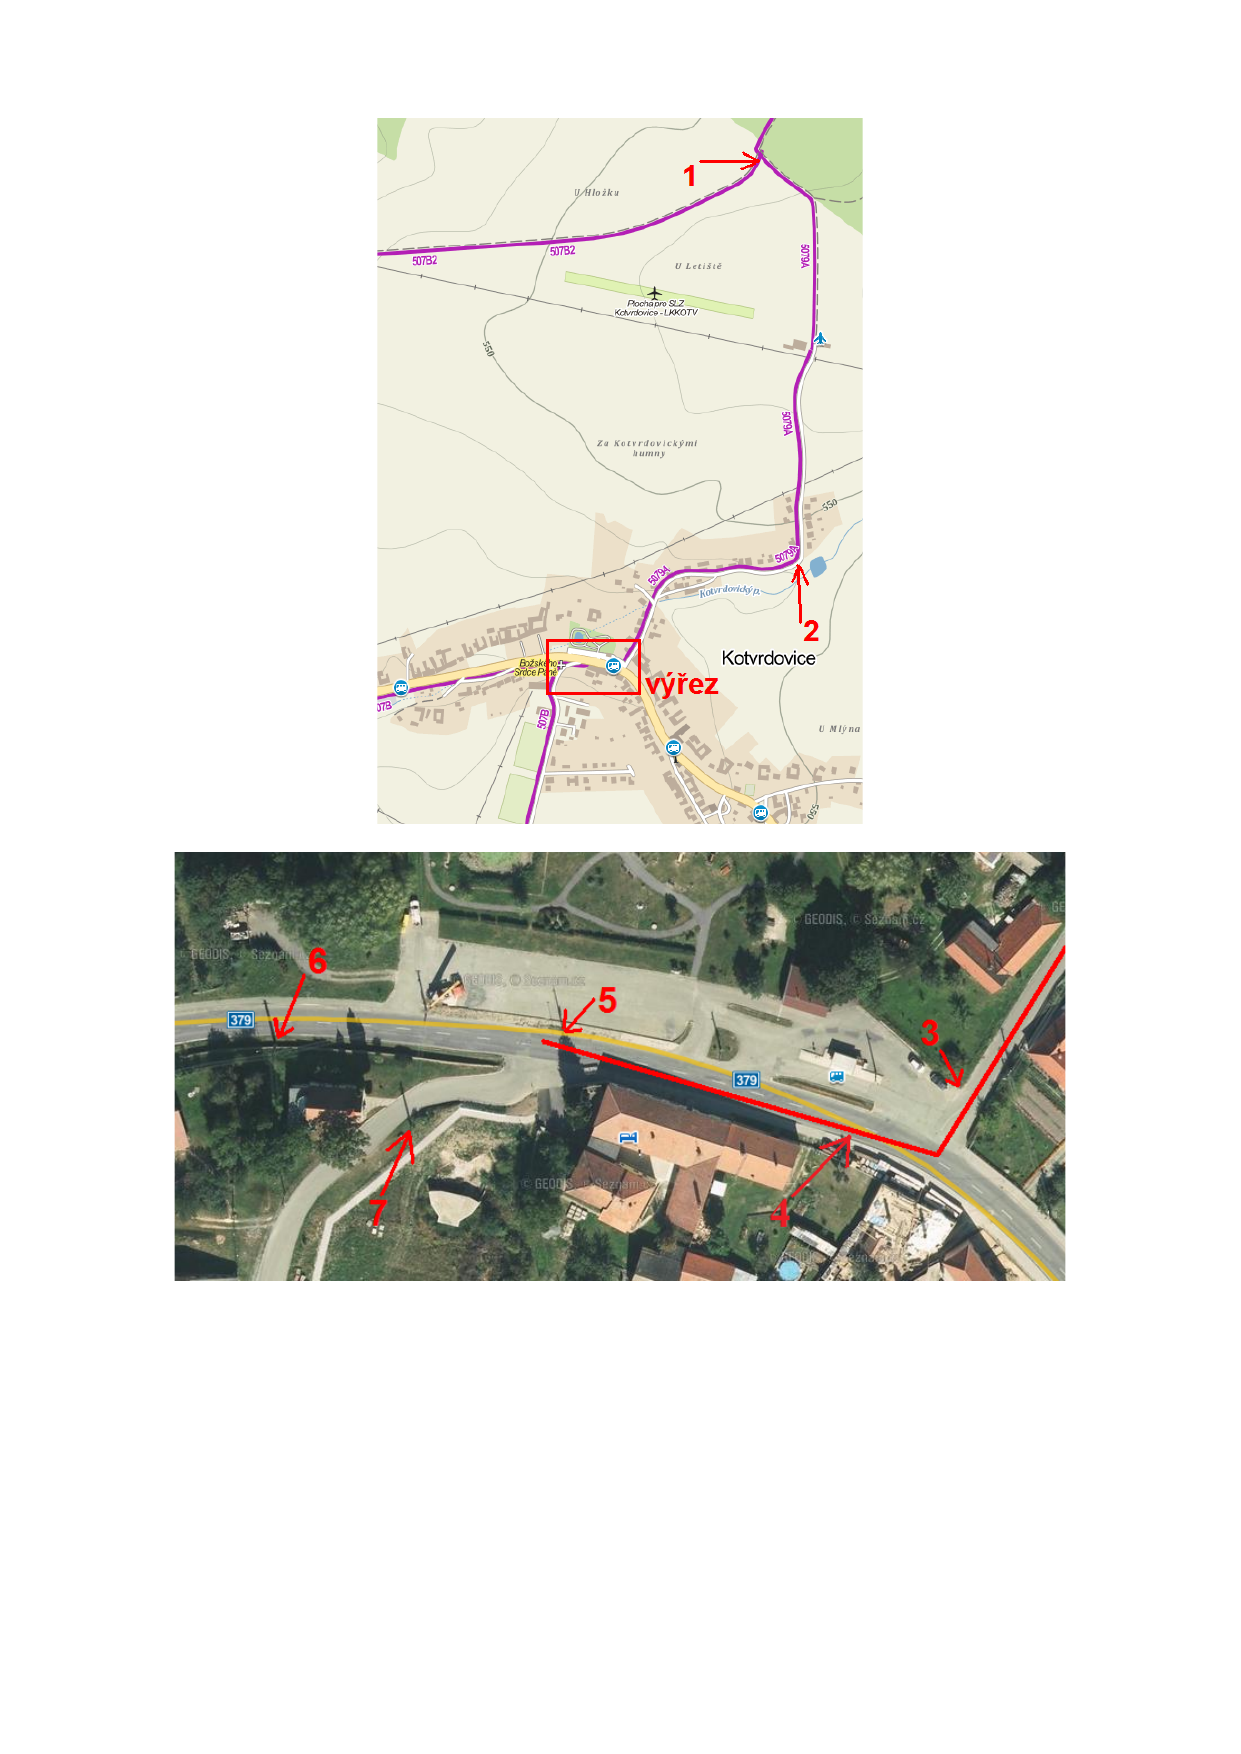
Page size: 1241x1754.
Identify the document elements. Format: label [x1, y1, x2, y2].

picture [174, 852, 1066, 1281]
picture [377, 118, 863, 824]
